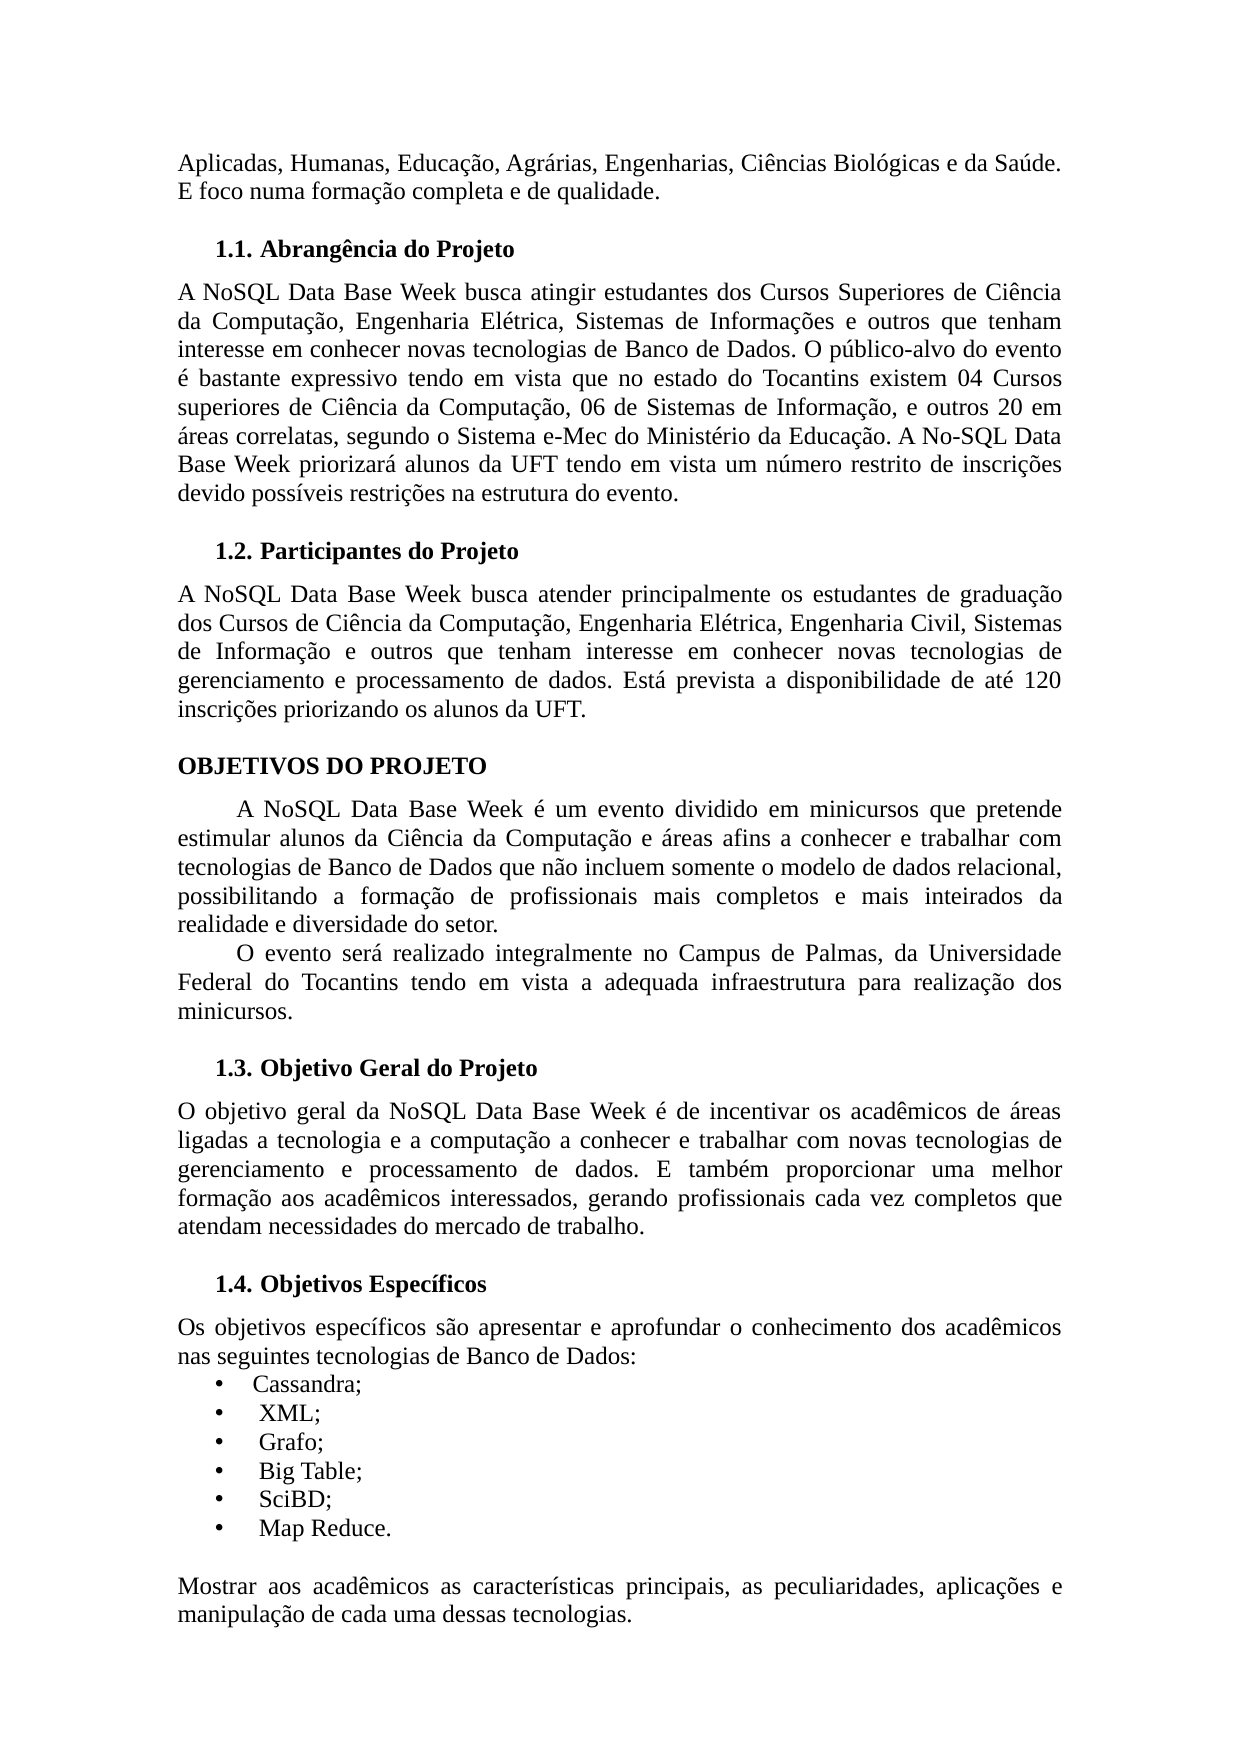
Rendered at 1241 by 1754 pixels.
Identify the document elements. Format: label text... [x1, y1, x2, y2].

text O objetivo geral da NoSQL Data Base Week é de incentivar os acadêmicos de áreas ligadas a tecnologia e a computação a conhecer e trabalhar com novas tecnologias de gerenciamento e processamento de dados. E também proporcionar uma melhor formação aos acadêmicos interessados, gerando profissionais cada vez completos que atendam necessidades do mercado de trabalho. [177, 1096, 1063, 1240]
list Cassandra; [215, 1369, 1063, 1398]
text Os objetivos específicos são apresentar e aprofundar o conhecimento dos acadêmicos nas seguintes tecnologias de Banco de Dados: [177, 1312, 1063, 1369]
text O evento será realizado integralmente no Campus de Palmas, da Universidade Federal do Tocantins tendo em vista a adequada infraestrutura para realização dos minicursos. [177, 938, 1063, 1024]
text A NoSQL Data Base Week busca atender principalmente os estudantes de graduação dos Cursos de Ciência da Computação, Engenharia Elétrica, Engenharia Civil, Sistemas de Informação e outros que tenham interesse em conhecer novas tecnologias de gerenciamento e processamento de dados. Está prevista a disponibilidade de até 120 inscrições priorizando os alunos da UFT. [177, 579, 1063, 723]
list Objetivos Específicos [215, 1269, 1063, 1298]
list Map Reduce. [215, 1513, 1063, 1542]
list Grafo; [215, 1427, 1063, 1456]
subtitle OBJETIVOS DO PROJETO [177, 751, 1063, 780]
list SciBD; [215, 1484, 1063, 1513]
text A NoSQL Data Base Week é um evento dividido em minicursos que pretende estimular alunos da Ciência da Computação e áreas afins a conhecer e trabalhar com tecnologias de Banco de Dados que não incluem somente o modelo de dados relacional, possibilitando a formação de profissionais mais completos e mais inteirados da realidade e diversidade do setor. [177, 794, 1063, 938]
text Aplicadas, Humanas, Educação, Agrárias, Engenharias, Ciências Biológicas e da Saúde. E foco numa formação completa e de qualidade. [177, 148, 1063, 205]
list XML; [215, 1398, 1063, 1427]
list Big Table; [215, 1456, 1063, 1484]
text Mostrar aos acadêmicos as características principais, as peculiaridades, aplicações e manipulação de cada uma dessas tecnologias. [177, 1571, 1063, 1628]
text A NoSQL Data Base Week busca atingir estudantes dos Cursos Superiores de Ciência da Computação, Engenharia Elétrica, Sistemas de Informações e outros que tenham interesse em conhecer novas tecnologias de Banco de Dados. O público-alvo do evento é bastante expressivo tendo em vista que no estado do Tocantins existem 04 Cursos superiores de Ciência da Computação, 06 de Sistemas de Informação, e outros 20 em áreas correlatas, segundo o Sistema e-Mec do Ministério da Educação. A No-SQL Data Base Week priorizará alunos da UFT tendo em vista um número restrito de inscrições devido possíveis restrições na estrutura do evento. [177, 277, 1063, 507]
list Objetivo Geral do Projeto [215, 1053, 1063, 1082]
list Participantes do Projeto [215, 536, 1063, 564]
list Abrangência do Projeto [215, 234, 1063, 263]
